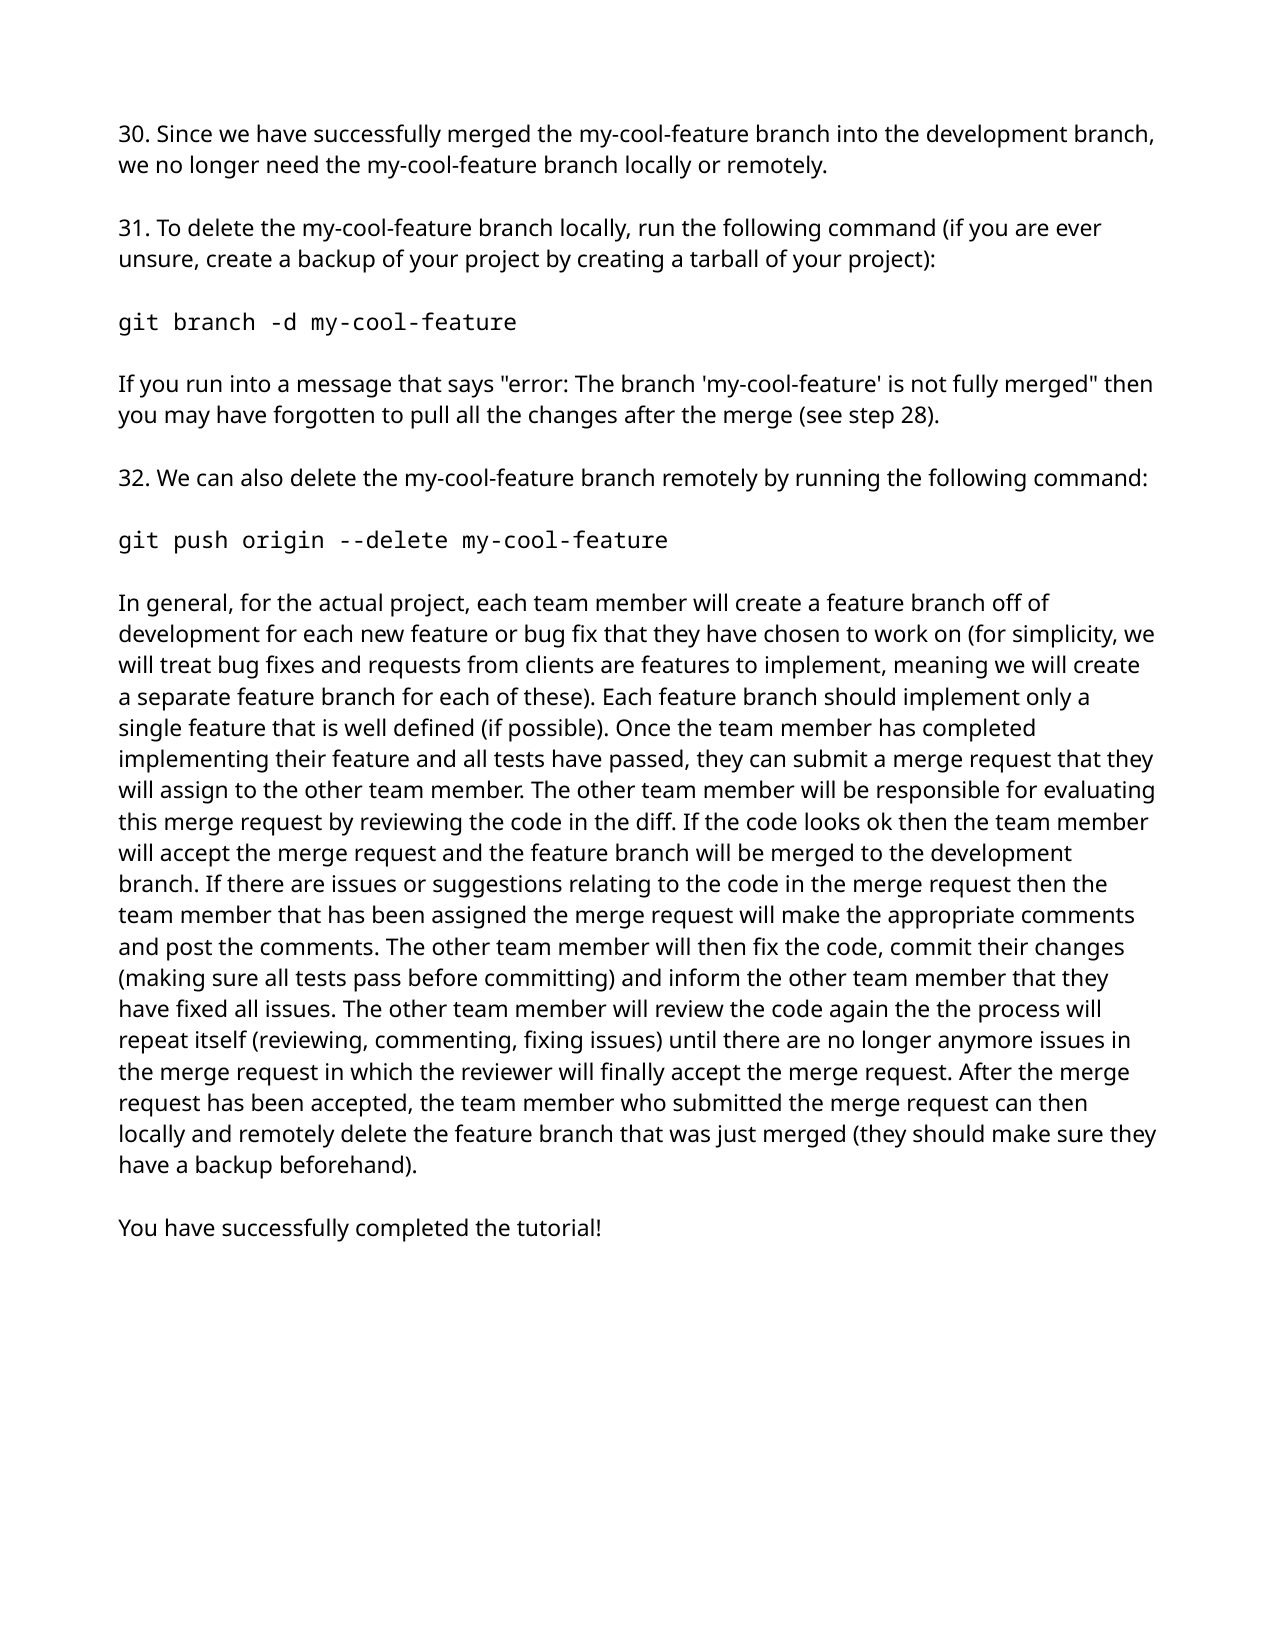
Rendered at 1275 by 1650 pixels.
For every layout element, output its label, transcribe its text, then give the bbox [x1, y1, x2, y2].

text git branch -d my-cool-feature [118, 306, 1157, 337]
text 32. We can also delete the my-cool-feature branch remotely by running the following command: [118, 462, 1157, 493]
text git push origin --delete my-cool-feature [118, 524, 1157, 556]
text In general, for the actual project, each team member will create a feature branch off of development for each new feature or bug fix that they have chosen to work on (for simplicity, we will treat bug fixes and requests from clients are features to implement, meaning we will create a separate feature branch for each of these). Each feature branch should implement only a single feature that is well defined (if possible). Once the team member has completed implementing their feature and all tests have passed, they can submit a merge request that they will assign to the other team member. The other team member will be responsible for evaluating this merge request by reviewing the code in the diff. If the code looks ok then the team member will accept the merge request and the feature branch will be merged to the development branch. If there are issues or suggestions relating to the code in the merge request then the team member that has been assigned the merge request will make the appropriate comments and post the comments. The other team member will then fix the code, commit their changes (making sure all tests pass before committing) and inform the other team member that they have fixed all issues. The other team member will review the code again the the process will repeat itself (reviewing, commenting, fixing issues) until there are no longer anymore issues in the merge request in which the reviewer will finally accept the merge request. After the merge request has been accepted, the team member who submitted the merge request can then locally and remotely delete the feature branch that was just merged (they should make sure they have a backup beforehand). [118, 587, 1157, 1181]
text 31. To delete the my-cool-feature branch locally, run the following command (if you are ever unsure, create a backup of your project by creating a tarball of your project): [118, 212, 1157, 274]
text 30. Since we have successfully merged the my-cool-feature branch into the development branch, we no longer need the my-cool-feature branch locally or remotely. [118, 118, 1157, 181]
text You have successfully completed the tutorial! [118, 1212, 1157, 1243]
text If you run into a message that says "error: The branch 'my-cool-feature' is not fully merged" then you may have forgotten to pull all the changes after the merge (see step 28). [118, 368, 1157, 431]
